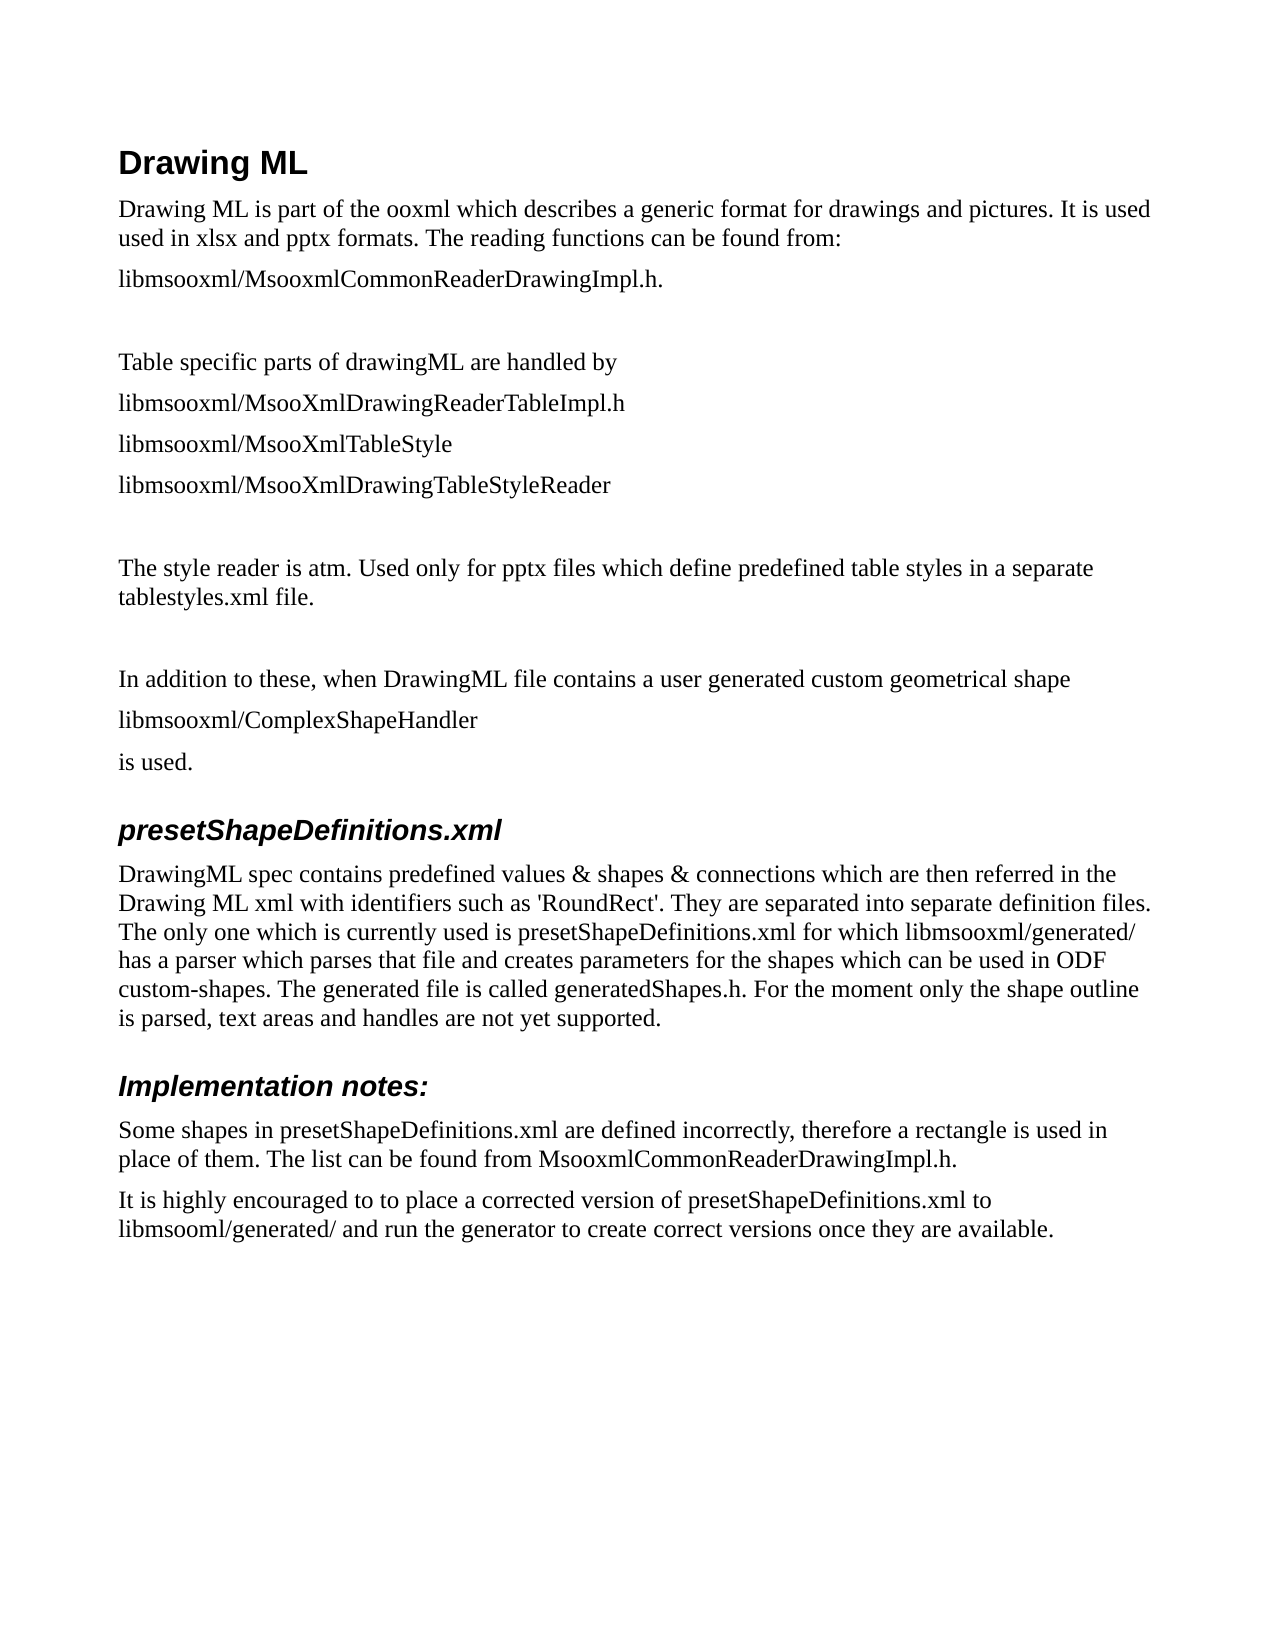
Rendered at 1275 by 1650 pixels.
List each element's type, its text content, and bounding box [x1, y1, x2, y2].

text It is highly encouraged to to place a corrected version of presetShapeDefinitions.xml to libmsooml/generated/ and run the generator to create correct versions once they are available. [118, 1185, 1157, 1243]
text Drawing ML is part of the ooxml which describes a generic format for drawings and pictures. It is used used in xlsx and pptx formats. The reading functions can be found from: [118, 194, 1157, 252]
text DrawingML spec contains predefined values & shapes & connections which are then referred in the Drawing ML xml with identifiers such as 'RoundRect'. They are separated into separate definition files. The only one which is currently used is presetShapeDefinitions.xml for which libmsooxml/generated/ has a parser which parses that file and creates parameters for the shapes which can be used in ODF custom-shapes. The generated file is called generatedShapes.h. For the moment only the shape outline is parsed, text areas and handles are not yet supported. [118, 859, 1157, 1032]
text libmsooxml/MsooxmlCommonReaderDrawingImpl.h. [118, 264, 1157, 293]
text libmsooxml/ComplexShapeHandler [118, 706, 1157, 734]
text is used. [118, 747, 1157, 776]
text The style reader is atm. Used only for pptx files which define predefined table styles in a separate tablestyles.xml file. [118, 553, 1157, 611]
text libmsooxml/MsooXmlTableStyle [118, 429, 1157, 458]
text In addition to these, when DrawingML file contains a user generated custom geometrical shape [118, 664, 1157, 693]
subtitle Implementation notes: [118, 1069, 1157, 1103]
text Some shapes in presetShapeDefinitions.xml are defined incorrectly, therefore a rectangle is used in place of them. The list can be found from MsooxmlCommonReaderDrawingImpl.h. [118, 1115, 1157, 1173]
text libmsooxml/MsooXmlDrawingTableStyleReader [118, 471, 1157, 499]
text Table specific parts of drawingML are handled by [118, 347, 1157, 376]
text libmsooxml/MsooXmlDrawingReaderTableImpl.h [118, 388, 1157, 417]
subtitle Drawing ML [118, 143, 1157, 182]
subtitle presetShapeDefinitions.xml [118, 813, 1157, 847]
